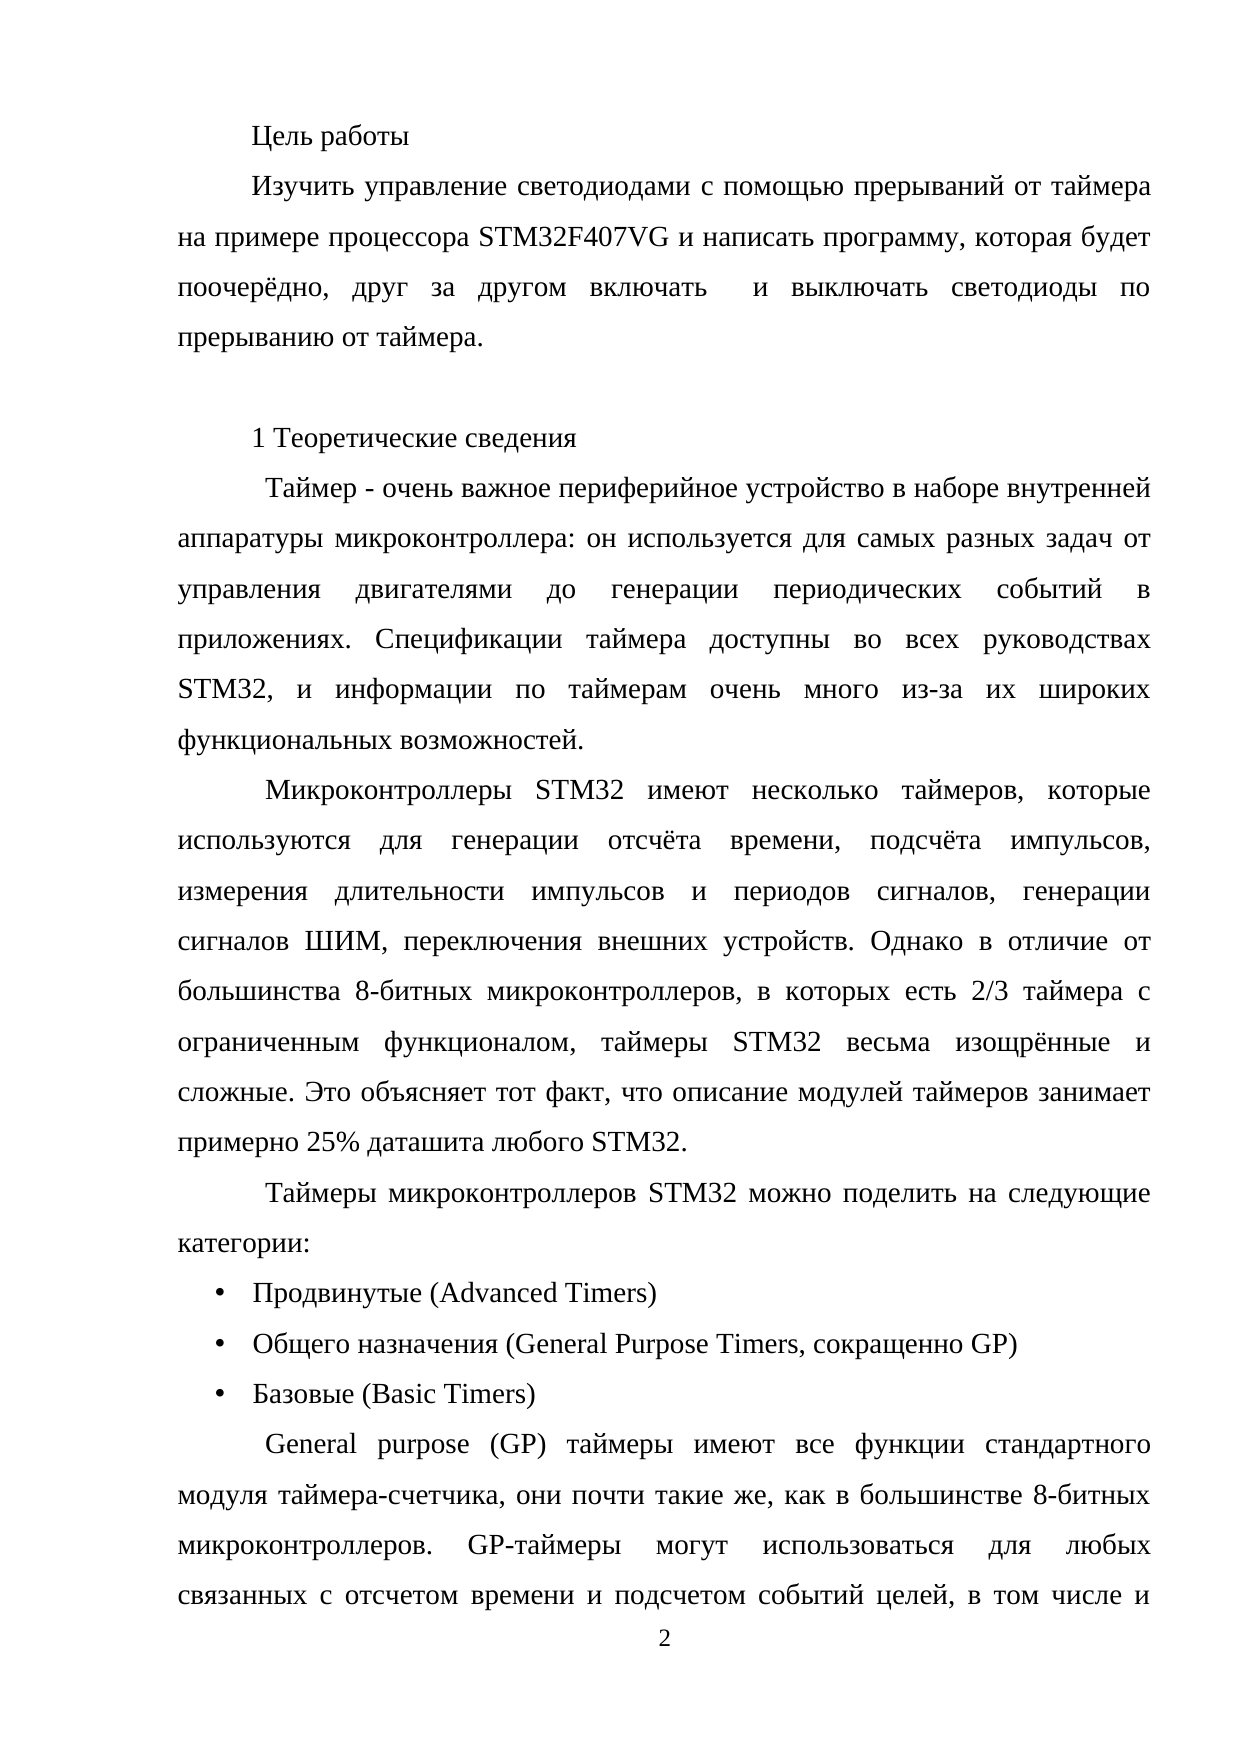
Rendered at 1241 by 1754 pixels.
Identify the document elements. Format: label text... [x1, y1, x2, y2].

list 1 Теоретические сведения [177, 420, 1152, 453]
list Общего назначения (General Purpose Timers, сокращенно GP) [215, 1326, 1152, 1359]
text Микроконтроллеры STM32 имеют несколько таймеров, которые используются для генерации отсчёта времени, подсчёта импульсов, измерения длительности импульсов и периодов сигналов, генерации сигналов ШИМ, переключения внешних устройств. Однако в отличие от большинства 8-битных микроконтроллеров, в которых есть 2/3 таймера с ограниченным функционалом, таймеры STM32 весьма изощрённые и сложные. Это объясняет тот факт, что описание модулей таймеров занимает примерно 25% даташита любого STM32. [177, 772, 1152, 1158]
list Цель работы [177, 118, 1152, 152]
list Базовые (Basic Timers) [215, 1376, 1152, 1410]
text General purpose (GP) таймеры имеют все функции стандартного модуля таймера-счетчика, они почти такие же, как в большинстве 8-битных микроконтроллеров. GP-таймеры могут использоваться для любых связанных с отсчетом времени и подсчетом событий целей, в том числе и [177, 1427, 1152, 1611]
text Таймер - очень важное периферийное устройство в наборе внутренней аппаратуры микроконтроллера: он используется для самых разных задач от управления двигателями до генерации периодических событий в приложениях. Спецификации таймера доступны во всех руководствах STM32, и информации по таймерам очень много из-за их широких функциональных возможностей. [177, 470, 1152, 755]
list Изучить управление светодиодами с помощью прерываний от таймера на примере процессора STM32F407VG и написать программу, которая будет поочерёдно, друг за другом включать и выключать светодиоды по прерыванию от таймера. [177, 168, 1152, 353]
list Продвинутые (Advanced Timers) [215, 1275, 1152, 1309]
text Таймеры микроконтроллеров STM32 можно поделить на следующие категории: [177, 1175, 1152, 1258]
